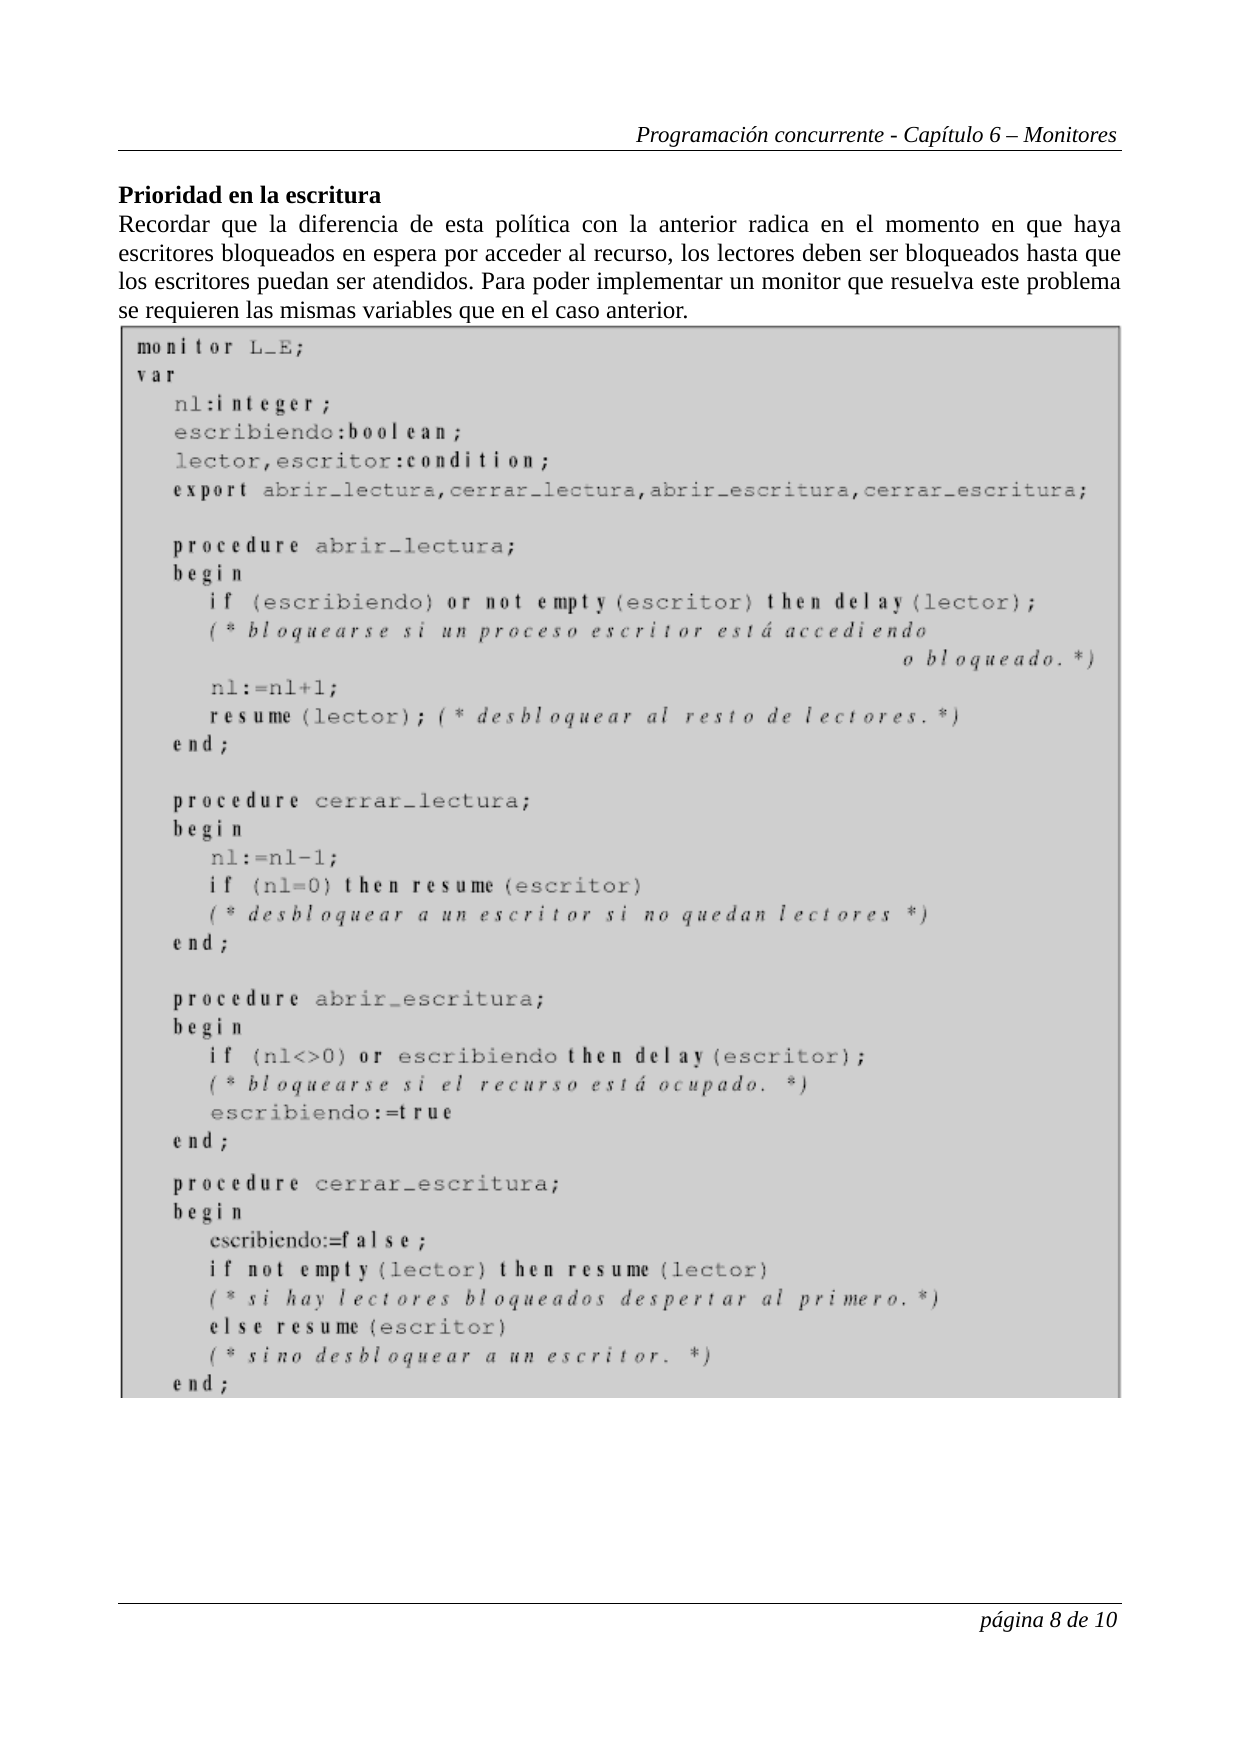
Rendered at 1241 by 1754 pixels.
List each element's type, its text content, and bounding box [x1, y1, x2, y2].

picture [118, 323, 1123, 1398]
text Recordar que la diferencia de esta política con la anterior radica en el momento en que haya escritores bloqueados en espera por acceder al recurso, los lectores deben ser bloqueados hasta que los escritores puedan ser atendidos. Para poder implementar un monitor que resuelva este problema se requieren las mismas variables que en el caso anterior. [118, 209, 1122, 323]
text Prioridad en la escritura [118, 180, 1122, 209]
